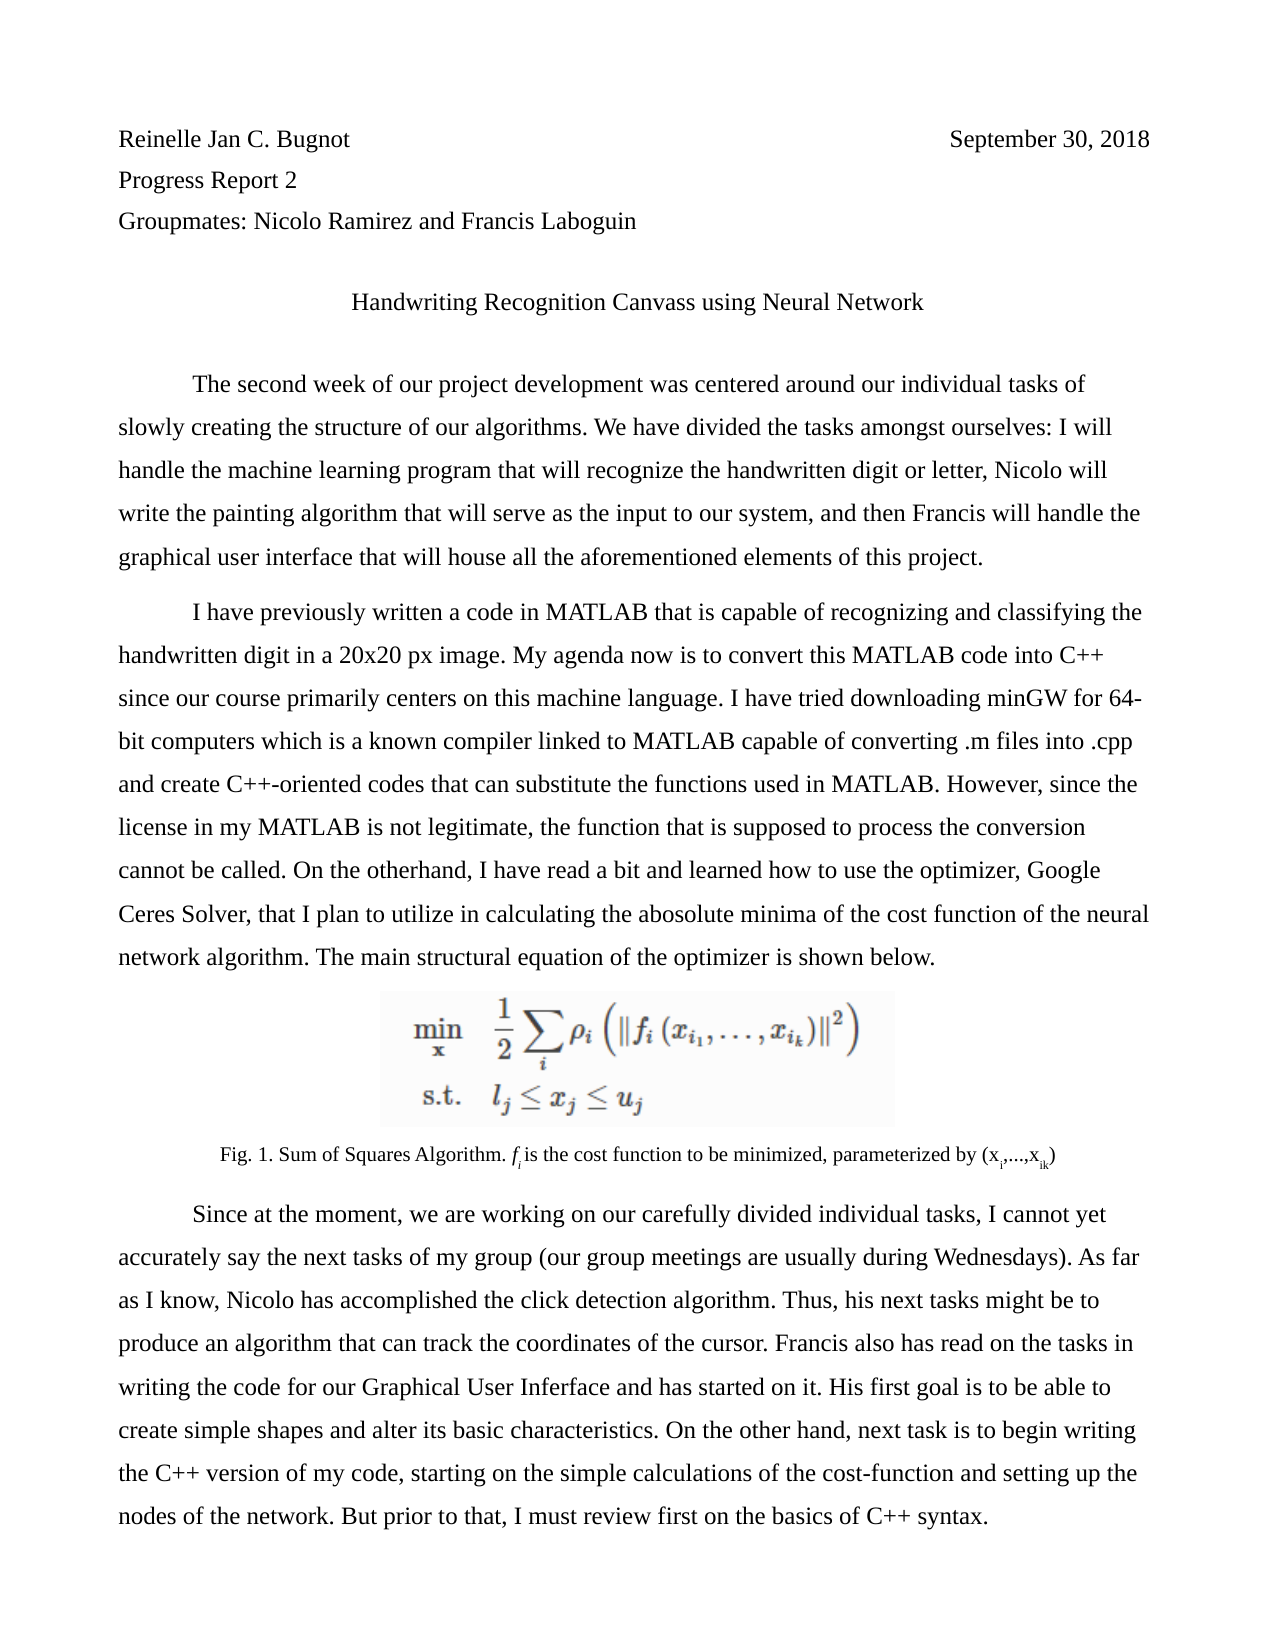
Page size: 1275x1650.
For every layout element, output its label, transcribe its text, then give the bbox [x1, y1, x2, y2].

text The second week of our project development was centered around our individual tasks of slowly creating the structure of our algorithms. We have divided the tasks amongst ourselves: I will handle the machine learning program that will recognize the handwritten digit or letter, Nicolo will write the painting algorithm that will serve as the input to our system, and then Francis will handle the graphical user interface that will house all the aforementioned elements of this project. [118, 369, 1157, 570]
text Since at the moment, we are working on our carefully divided individual tasks, I cannot yet accurately say the next tasks of my group (our group meetings are usually during Wednesdays). As far as I know, Nicolo has accomplished the click detection algorithm. Thus, his next tasks might be to produce an algorithm that can track the coordinates of the cursor. Francis also has read on the tasks in writing the code for our Graphical User Inferface and has started on it. His first goal is to be able to create simple shapes and alter its basic characteristics. On the other hand, next task is to begin writing the C++ version of my code, starting on the simple calculations of the cost-function and setting up the nodes of the network. But prior to that, I must review first on the basics of C++ syntax. [118, 1199, 1157, 1530]
text Progress Report 2 [118, 165, 1157, 194]
text Handwriting Recognition Canvass using Neural Network [118, 287, 1157, 316]
text Fig. 1. Sum of Squares Algorithm. fi is the cost function to be minimized, parameterized by (xi,...,xik) [118, 997, 1157, 1172]
picture [379, 991, 896, 1127]
text I have previously written a code in MATLAB that is capable of recognizing and classifying the handwritten digit in a 20x20 px image. My agenda now is to convert this MATLAB code into C++ since our course primarily centers on this machine language. I have tried downloading minGW for 64-bit computers which is a known compiler linked to MATLAB capable of converting .m files into .cpp and create C++-oriented codes that can substitute the functions used in MATLAB. However, since the license in my MATLAB is not legitimate, the function that is supposed to process the conversion cannot be called. On the otherhand, I have read a bit and learned how to use the optimizer, Google Ceres Solver, that I plan to utilize in calculating the abosolute minima of the cost function of the neural network algorithm. The main structural equation of the optimizer is shown below. [118, 597, 1157, 971]
text Groupmates: Nicolo Ramirez and Francis Laboguin [118, 206, 1157, 234]
text Reinelle Jan C. Bugnot September 30, 2018 [118, 124, 1157, 153]
